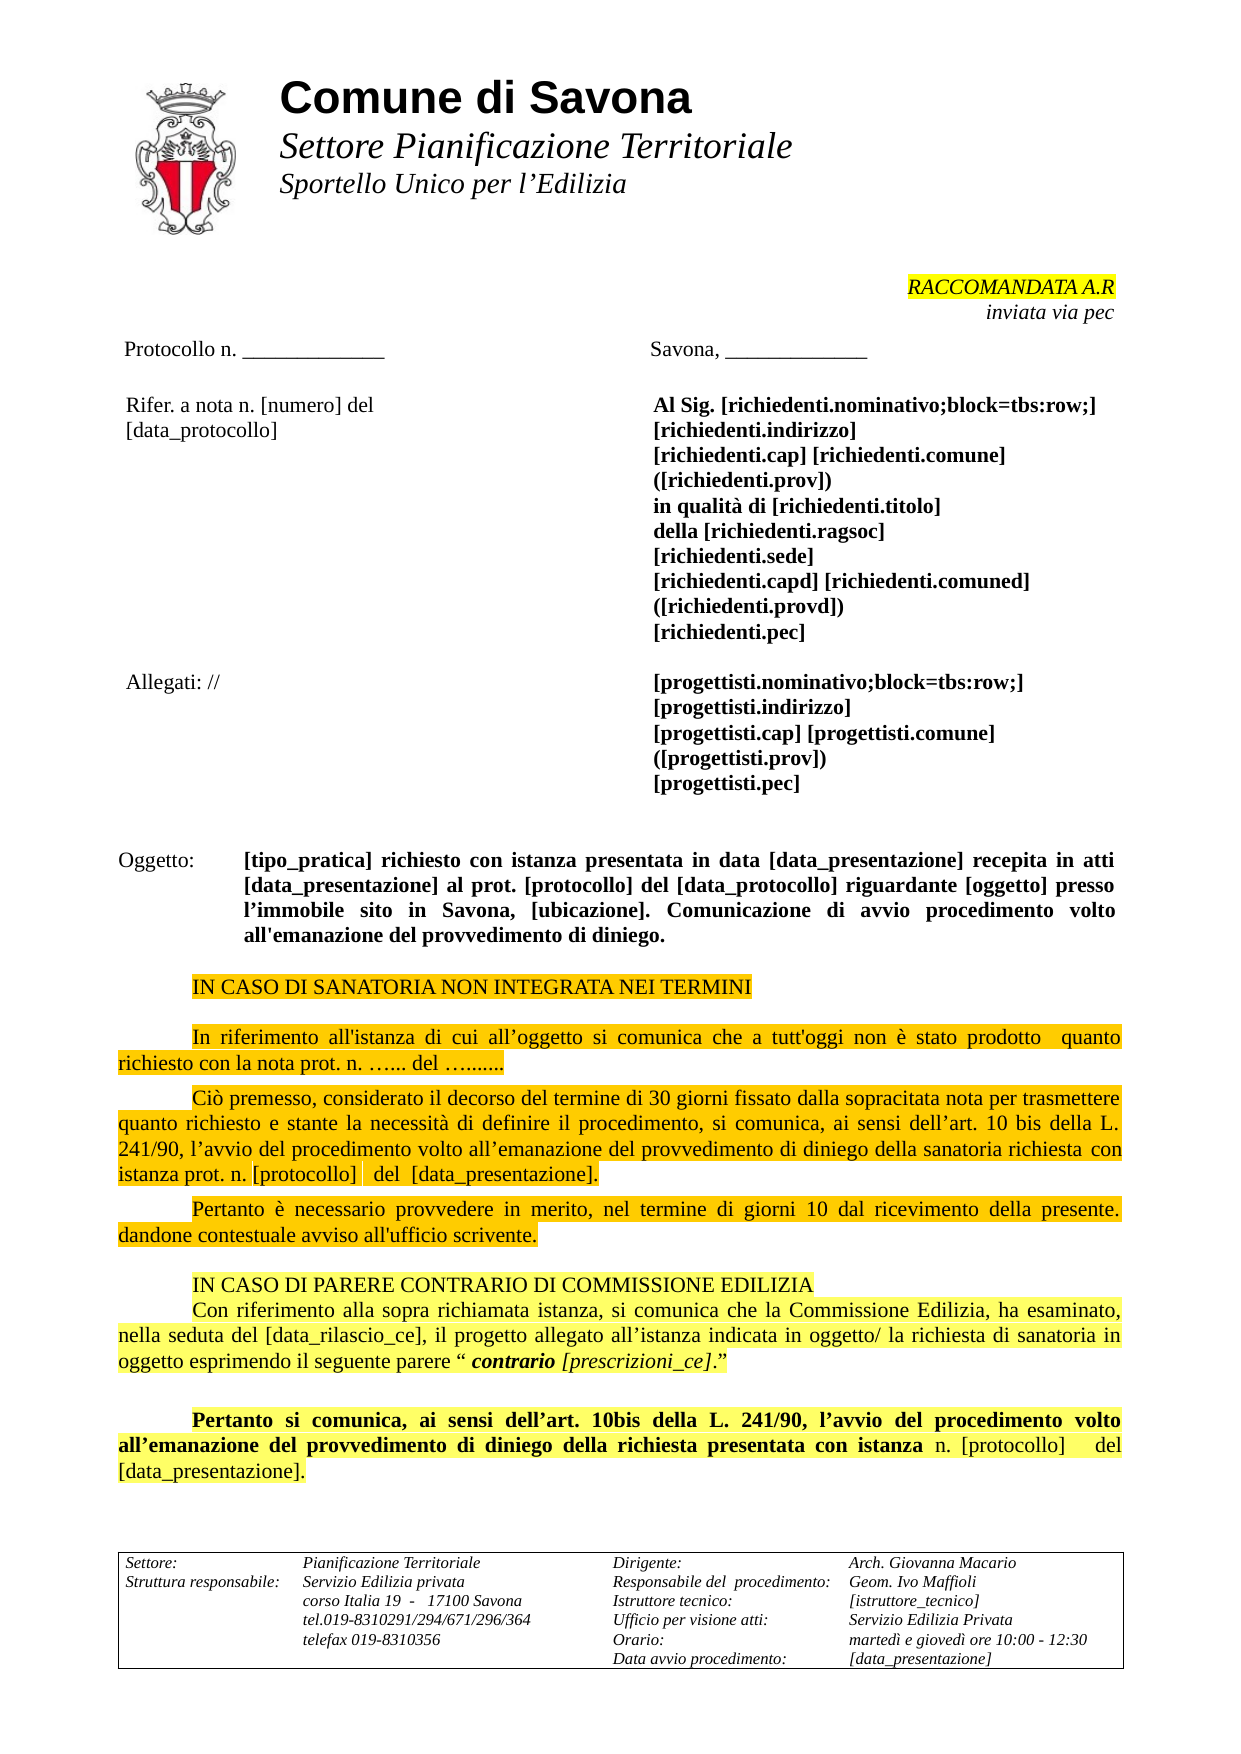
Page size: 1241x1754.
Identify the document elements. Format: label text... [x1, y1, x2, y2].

text Con riferimento alla sopra richiamata istanza, si comunica che la Commissione Edilizia, ha esaminato, nella seduta del [data_rilascio_ce], il progetto allegato all’istanza indicata in oggetto/ la richiesta di sanatoria in oggetto esprimendo il seguente parere “ contrario [prescrizioni_ce].” [118, 1297, 1122, 1373]
table_header RACCOMANDATA A.R inviata via pec [644, 268, 1122, 330]
table_cell [451, 669, 646, 821]
text IN CASO DI PARERE CONTRARIO DI COMMISSIONE EDILIZIA [118, 1272, 1122, 1297]
text In riferimento all'istanza di cui all’oggetto si comunica che a tutt'oggi non è stato prodotto quanto richiesto con la nota prot. n. …... del …....... [118, 1024, 1122, 1075]
table_header Rifer. a nota n. [numero] del [data_protocollo] [118, 392, 451, 669]
table_cell Protocollo n. _____________ [118, 330, 644, 367]
text Pertanto è necessario provvedere in merito, nel termine di giorni 10 dal ricevimento della presente. dandone contestuale avviso all'ufficio scrivente. [118, 1196, 1122, 1247]
table_cell Allegati: // [118, 669, 451, 821]
text Pertanto si comunica, ai sensi dell’art. 10bis della L. 241/90, l’avvio del procedimento volto all’emanazione del provvedimento di diniego della richiesta presentata con istanza n. [protocollo] del [data_presentazione]. [118, 1407, 1122, 1483]
table_header Al Sig. [richiedenti.nominativo;block=tbs:row;] [richiedenti.indirizzo] [richiedenti.cap] [richiedenti.comune] ([richiedenti.prov]) in qualità di [richiedenti.titolo] della [richiedenti.ragsoc] [richiedenti.sede] [richiedenti.capd] [richiedenti.comuned] ([richiedenti.provd]) [richiedenti.pec] [646, 392, 1119, 669]
table_header [tipo_pratica] richiesto con istanza presentata in data [data_presentazione] recepita in atti [data_presentazione] al prot. [protocollo] del [data_protocollo] riguardante [oggetto] presso l’immobile sito in Savona, [ubicazione]. Comunicazione di avvio procedimento volto all'emanazione del provvedimento di diniego. [236, 847, 1123, 947]
table_header Oggetto: [111, 847, 236, 947]
text Ciò premesso, considerato il decorso del termine di 30 giorni fissato dalla sopracitata nota per trasmettere quanto richiesto e stante la necessità di definire il procedimento, si comunica, ai sensi dell’art. 10 bis della L. 241/90, l’avvio del procedimento volto all’emanazione del provvedimento di diniego della sanatoria richiesta con istanza prot. n. [protocollo] del [data_presentazione]. [118, 1085, 1122, 1186]
table_header [451, 392, 646, 669]
table_cell [progettisti.nominativo;block=tbs:row;] [progettisti.indirizzo] [progettisti.cap] [progettisti.comune] ([progettisti.prov]) [progettisti.pec] [646, 669, 1119, 821]
table_header [118, 268, 644, 330]
text IN CASO DI SANATORIA NON INTEGRATA NEI TERMINI [118, 974, 1122, 999]
picture [135, 83, 236, 235]
table_cell Savona, _____________ [644, 330, 1122, 367]
